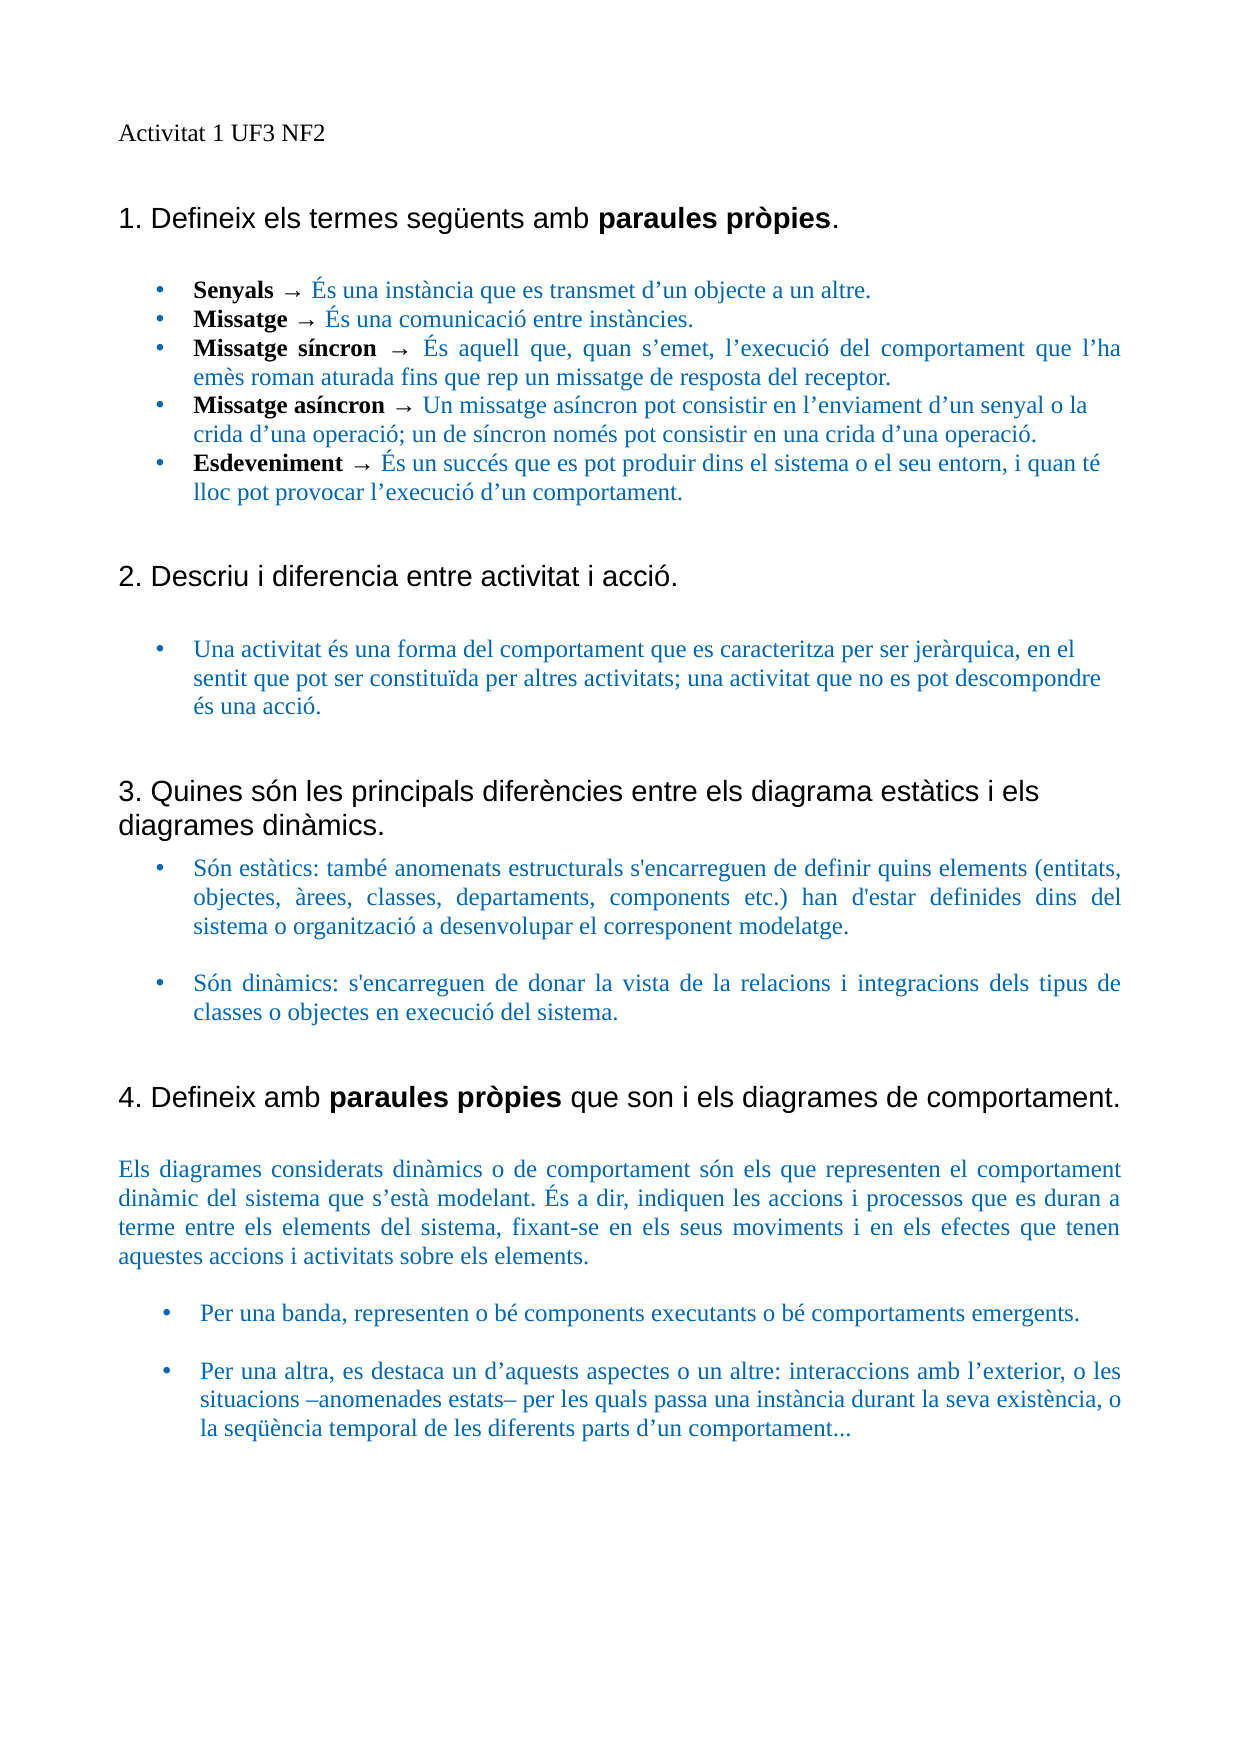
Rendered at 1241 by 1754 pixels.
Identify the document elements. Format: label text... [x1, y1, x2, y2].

subtitle 3. Quines són les principals diferències entre els diagrama estàtics i els diagrames dinàmics. [118, 774, 1122, 841]
list Senyals → És una instància que es transmet d’un objecte a un altre. [156, 275, 1122, 304]
text Els diagrames considerats dinàmics o de comportament són els que representen el comportament dinàmic del sistema que s’està modelant. És a dir, indiquen les accions i processos que es duran a terme entre els elements del sistema, fixant-se en els seus moviments i en els efectes que tenen aquestes accions i activitats sobre els elements. [118, 1154, 1122, 1269]
subtitle 4. Defineix amb paraules pròpies que son i els diagrames de comportament. [118, 1080, 1122, 1113]
list Missatge → És una comunicació entre instàncies. [156, 304, 1122, 333]
list Són dinàmics: s'encarreguen de donar la vista de la relacions i integracions dels tipus de classes o objectes en execució del sistema. [156, 968, 1122, 1026]
list Una activitat és una forma del comportament que es caracteritza per ser jeràrquica, en el sentit que pot ser constituïda per altres activitats; una activitat que no es pot descompondre és una acció. [156, 634, 1122, 720]
list Esdeveniment → És un succés que es pot produir dins el sistema o el seu entorn, i quan té lloc pot provocar l’execució d’un comportament. [156, 448, 1122, 505]
list Missatge asíncron → Un missatge asíncron pot consistir en l’enviament d’un senyal o la crida d’una operació; un de síncron només pot consistir en una crida d’una operació. [156, 390, 1122, 448]
list Per una banda, representen o bé components executants o bé comportaments emergents. [162, 1298, 1122, 1327]
subtitle 2. Descriu i diferencia entre activitat i acció. [118, 559, 1122, 593]
text Activitat 1 UF3 NF2 [118, 118, 1122, 147]
list Missatge síncron → És aquell que, quan s’emet, l’execució del comportament que l’ha emès roman aturada fins que rep un missatge de resposta del receptor. [156, 333, 1122, 390]
subtitle 1. Defineix els termes següents amb paraules pròpies. [118, 201, 1122, 234]
list Per una altra, es destaca un d’aquests aspectes o un altre: interaccions amb l’exterior, o les situacions –anomenades estats– per les quals passa una instància durant la seva existència, o la seqüència temporal de les diferents parts d’un comportament... [162, 1356, 1122, 1442]
list Són estàtics: també anomenats estructurals s'encarreguen de definir quins elements (entitats, objectes, àrees, classes, departaments, components etc.) han d'estar definides dins del sistema o organització a desenvolupar el corresponent modelatge. [156, 853, 1122, 940]
